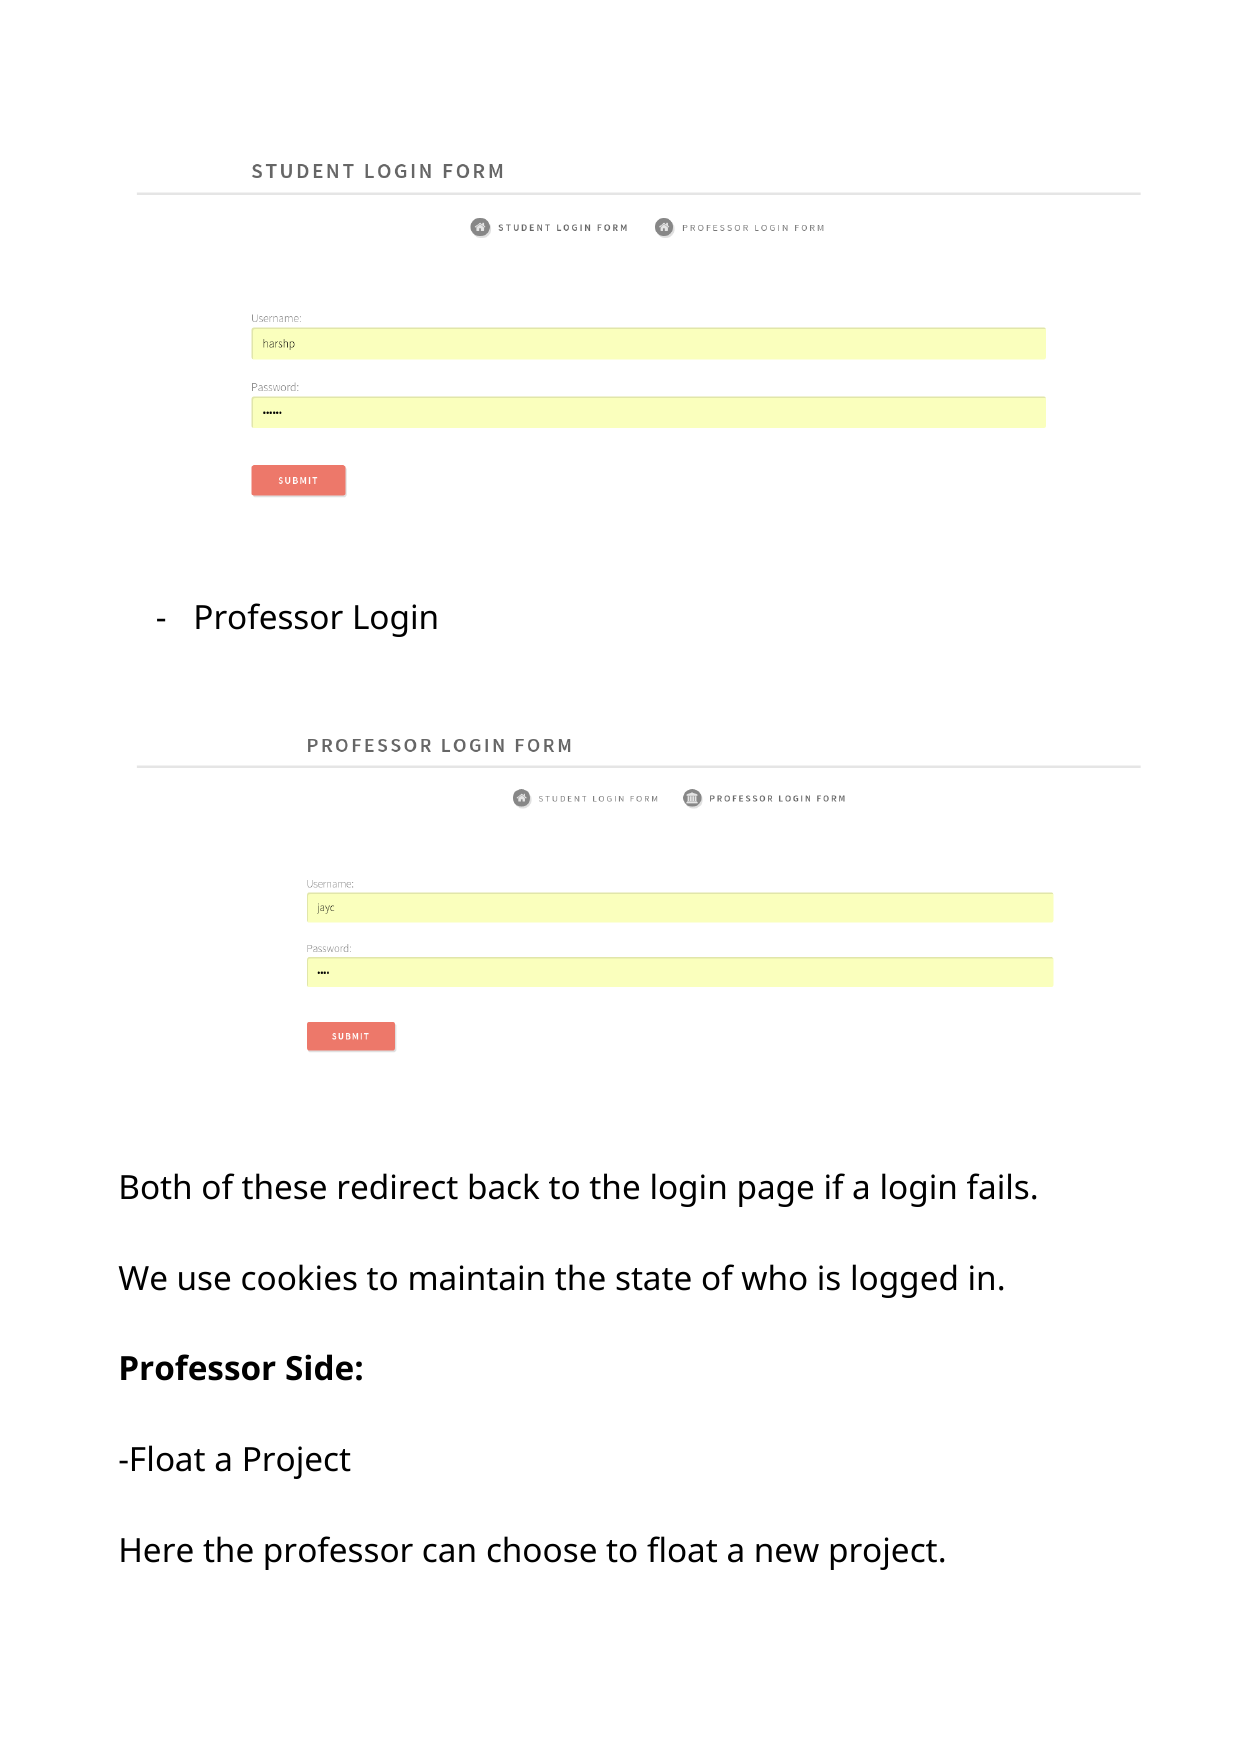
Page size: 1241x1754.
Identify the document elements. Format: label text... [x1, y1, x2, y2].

picture [136, 136, 1141, 541]
text Here the professor can choose to float a new project. [118, 1527, 1122, 1572]
picture [136, 703, 1141, 1100]
text Professor Side: [118, 1345, 1122, 1391]
text Both of these redirect back to the login page if a login fails. [118, 1163, 1122, 1209]
list Professor Login [156, 594, 1122, 639]
text We use cookies to maintain the state of who is logged in. [118, 1209, 1122, 1300]
text -Float a Project [118, 1436, 1122, 1481]
